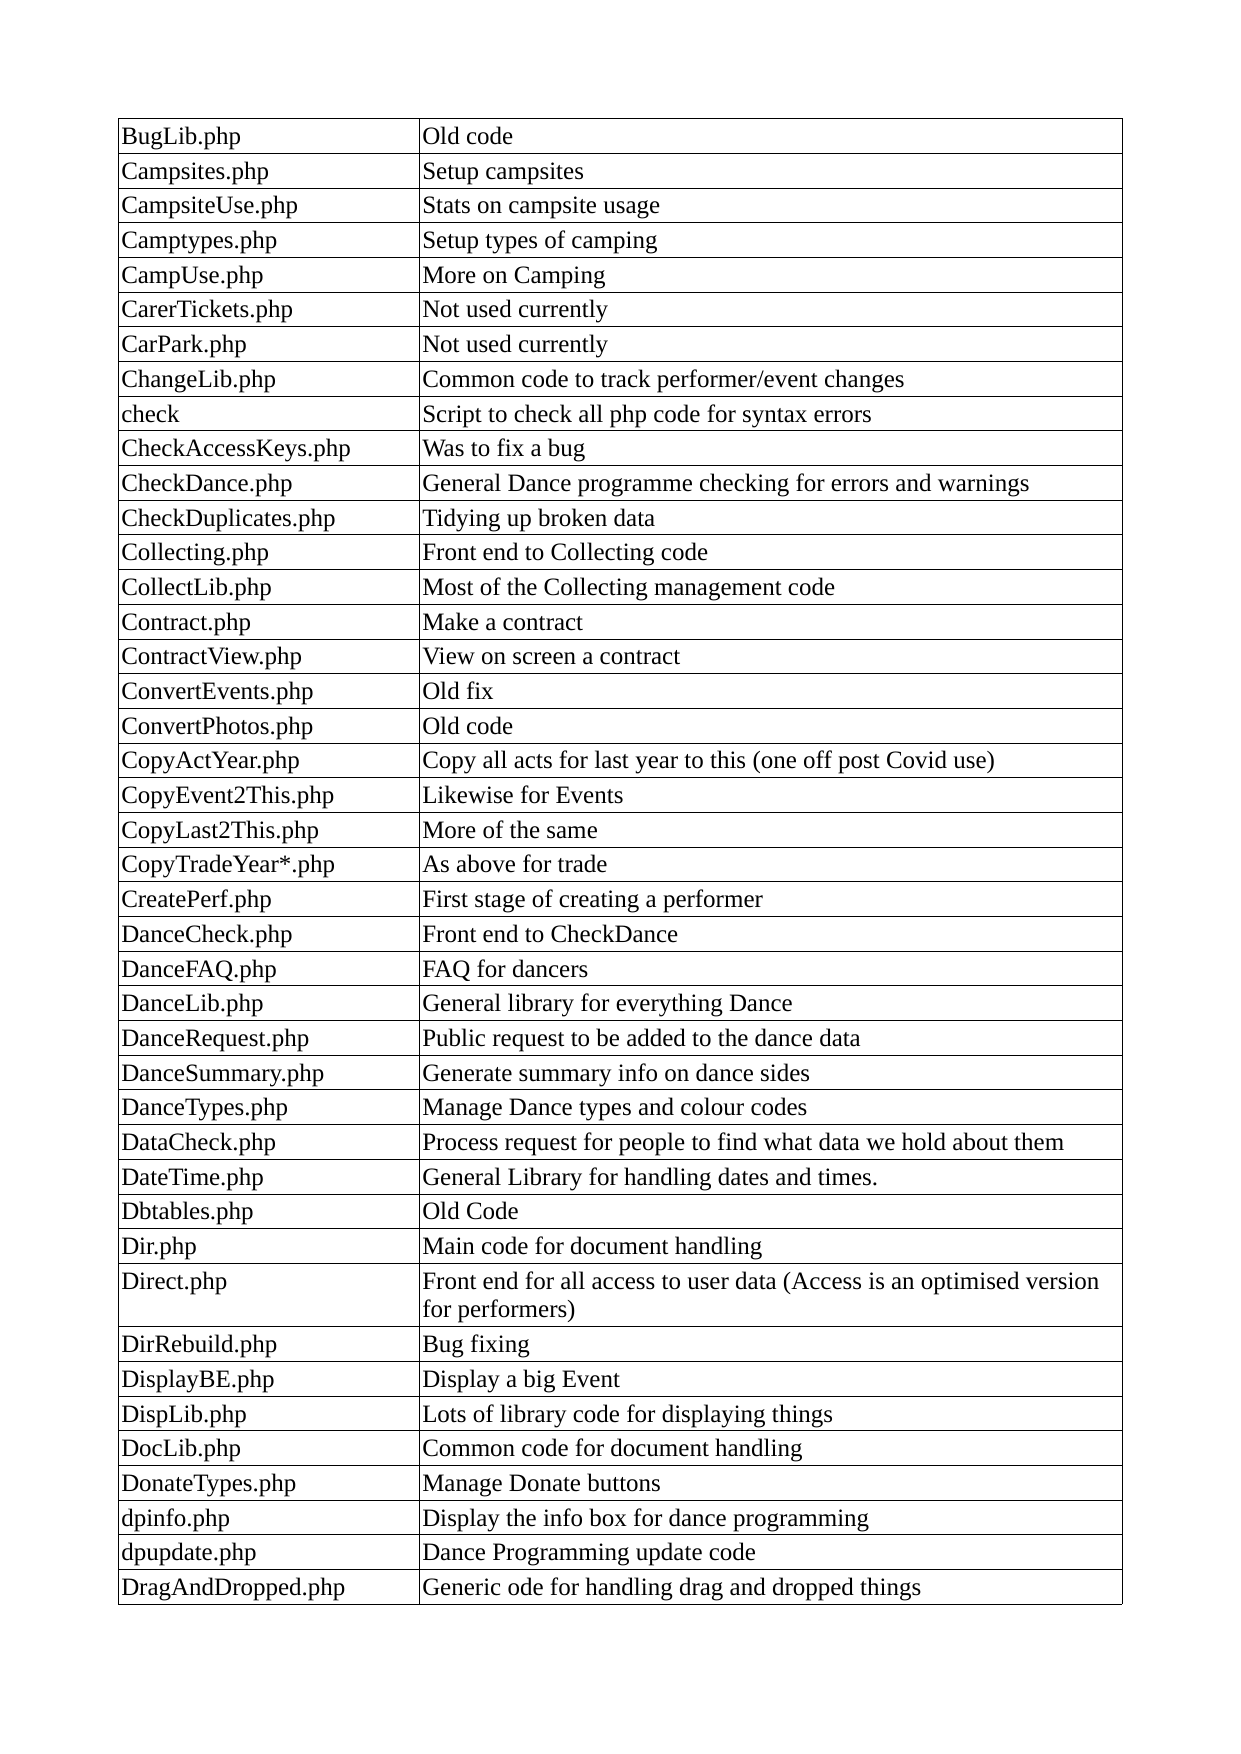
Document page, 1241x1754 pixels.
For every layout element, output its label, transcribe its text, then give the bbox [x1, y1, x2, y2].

table_cell ConvertEvents.php [119, 674, 419, 708]
table_cell Public request to be added to the dance data [420, 1021, 1122, 1055]
table_cell CheckDance.php [119, 466, 419, 500]
table_cell Collecting.php [119, 535, 419, 569]
table_cell Copy all acts for last year to this (one off post Covid use) [420, 744, 1122, 777]
table_cell Likewise for Events [420, 778, 1122, 812]
table_cell CopyEvent2This.php [119, 778, 419, 812]
table_cell Old code [420, 119, 1122, 153]
table_cell CampUse.php [119, 258, 419, 292]
table_cell CopyTradeYear*.php [119, 848, 419, 881]
table_cell Process request for people to find what data we hold about them [420, 1125, 1122, 1159]
table_cell Manage Dance types and colour codes [420, 1090, 1122, 1124]
table_cell DanceSummary.php [119, 1056, 419, 1089]
table_cell DonateTypes.php [119, 1466, 419, 1500]
table_cell General library for everything Dance [420, 986, 1122, 1020]
table_cell ChangeLib.php [119, 362, 419, 396]
table_cell DragAndDropped.php [119, 1570, 419, 1604]
table_cell Old code [420, 709, 1122, 742]
table_cell Old Code [420, 1195, 1122, 1228]
table_cell DanceCheck.php [119, 917, 419, 951]
table_cell DispLib.php [119, 1397, 419, 1430]
table_cell Manage Donate buttons [420, 1466, 1122, 1500]
table_cell DanceRequest.php [119, 1021, 419, 1055]
table_cell Tidying up broken data [420, 501, 1122, 534]
table_cell CheckAccessKeys.php [119, 431, 419, 465]
table_cell More of the same [420, 813, 1122, 847]
table_cell Dir.php [119, 1229, 419, 1263]
table_cell Stats on campsite usage [420, 189, 1122, 222]
table_cell Camptypes.php [119, 223, 419, 257]
table_cell DanceTypes.php [119, 1090, 419, 1124]
table_cell Dance Programming update code [420, 1535, 1122, 1569]
table_cell Front end to Collecting code [420, 535, 1122, 569]
table_cell Common code to track performer/event changes [420, 362, 1122, 396]
table_cell General Dance programme checking for errors and warnings [420, 466, 1122, 500]
table_cell Main code for document handling [420, 1229, 1122, 1263]
table_cell First stage of creating a performer [420, 882, 1122, 916]
table_cell Was to fix a bug [420, 431, 1122, 465]
table_cell ContractView.php [119, 640, 419, 673]
table_cell CampsiteUse.php [119, 189, 419, 222]
table_cell CreatePerf.php [119, 882, 419, 916]
table_cell Common code for document handling [420, 1431, 1122, 1465]
table_cell ConvertPhotos.php [119, 709, 419, 742]
table_cell CopyLast2This.php [119, 813, 419, 847]
table_cell FAQ for dancers [420, 952, 1122, 985]
table_cell Contract.php [119, 605, 419, 638]
table_cell Most of the Collecting management code [420, 570, 1122, 604]
table_cell DisplayBE.php [119, 1362, 419, 1396]
table_cell CarPark.php [119, 327, 419, 361]
table_cell dpinfo.php [119, 1501, 419, 1534]
table_cell DirRebuild.php [119, 1327, 419, 1361]
table_cell CopyActYear.php [119, 744, 419, 777]
table_cell Lots of library code for displaying things [420, 1397, 1122, 1430]
table_cell View on screen a contract [420, 640, 1122, 673]
table_cell Campsites.php [119, 154, 419, 187]
table_cell Display a big Event [420, 1362, 1122, 1396]
table_cell DocLib.php [119, 1431, 419, 1465]
table_cell DataCheck.php [119, 1125, 419, 1159]
table_cell Setup types of camping [420, 223, 1122, 257]
table_cell Generic ode for handling drag and dropped things [420, 1570, 1122, 1604]
table_cell Generate summary info on dance sides [420, 1056, 1122, 1089]
table_cell dpupdate.php [119, 1535, 419, 1569]
table_cell DanceFAQ.php [119, 952, 419, 985]
table_cell More on Camping [420, 258, 1122, 292]
table_cell Old fix [420, 674, 1122, 708]
table_cell Display the info box for dance programming [420, 1501, 1122, 1534]
table_cell As above for trade [420, 848, 1122, 881]
table_cell Bug fixing [420, 1327, 1122, 1361]
table_cell DanceLib.php [119, 986, 419, 1020]
table_cell Setup campsites [420, 154, 1122, 187]
table_cell check [119, 397, 419, 430]
table_cell Direct.php [119, 1264, 419, 1326]
table_cell General Library for handling dates and times. [420, 1160, 1122, 1193]
table_cell CollectLib.php [119, 570, 419, 604]
table_cell Front end to CheckDance [420, 917, 1122, 951]
table_cell Make a contract [420, 605, 1122, 638]
table_cell CheckDuplicates.php [119, 501, 419, 534]
table_cell Script to check all php code for syntax errors [420, 397, 1122, 430]
table_cell BugLib.php [119, 119, 419, 153]
table_cell CarerTickets.php [119, 293, 419, 326]
table_cell Not used currently [420, 293, 1122, 326]
table_cell DateTime.php [119, 1160, 419, 1193]
table_cell Front end for all access to user data (Access is an optimised version for performers) [420, 1264, 1122, 1326]
table_cell Not used currently [420, 327, 1122, 361]
table_cell Dbtables.php [119, 1195, 419, 1228]
